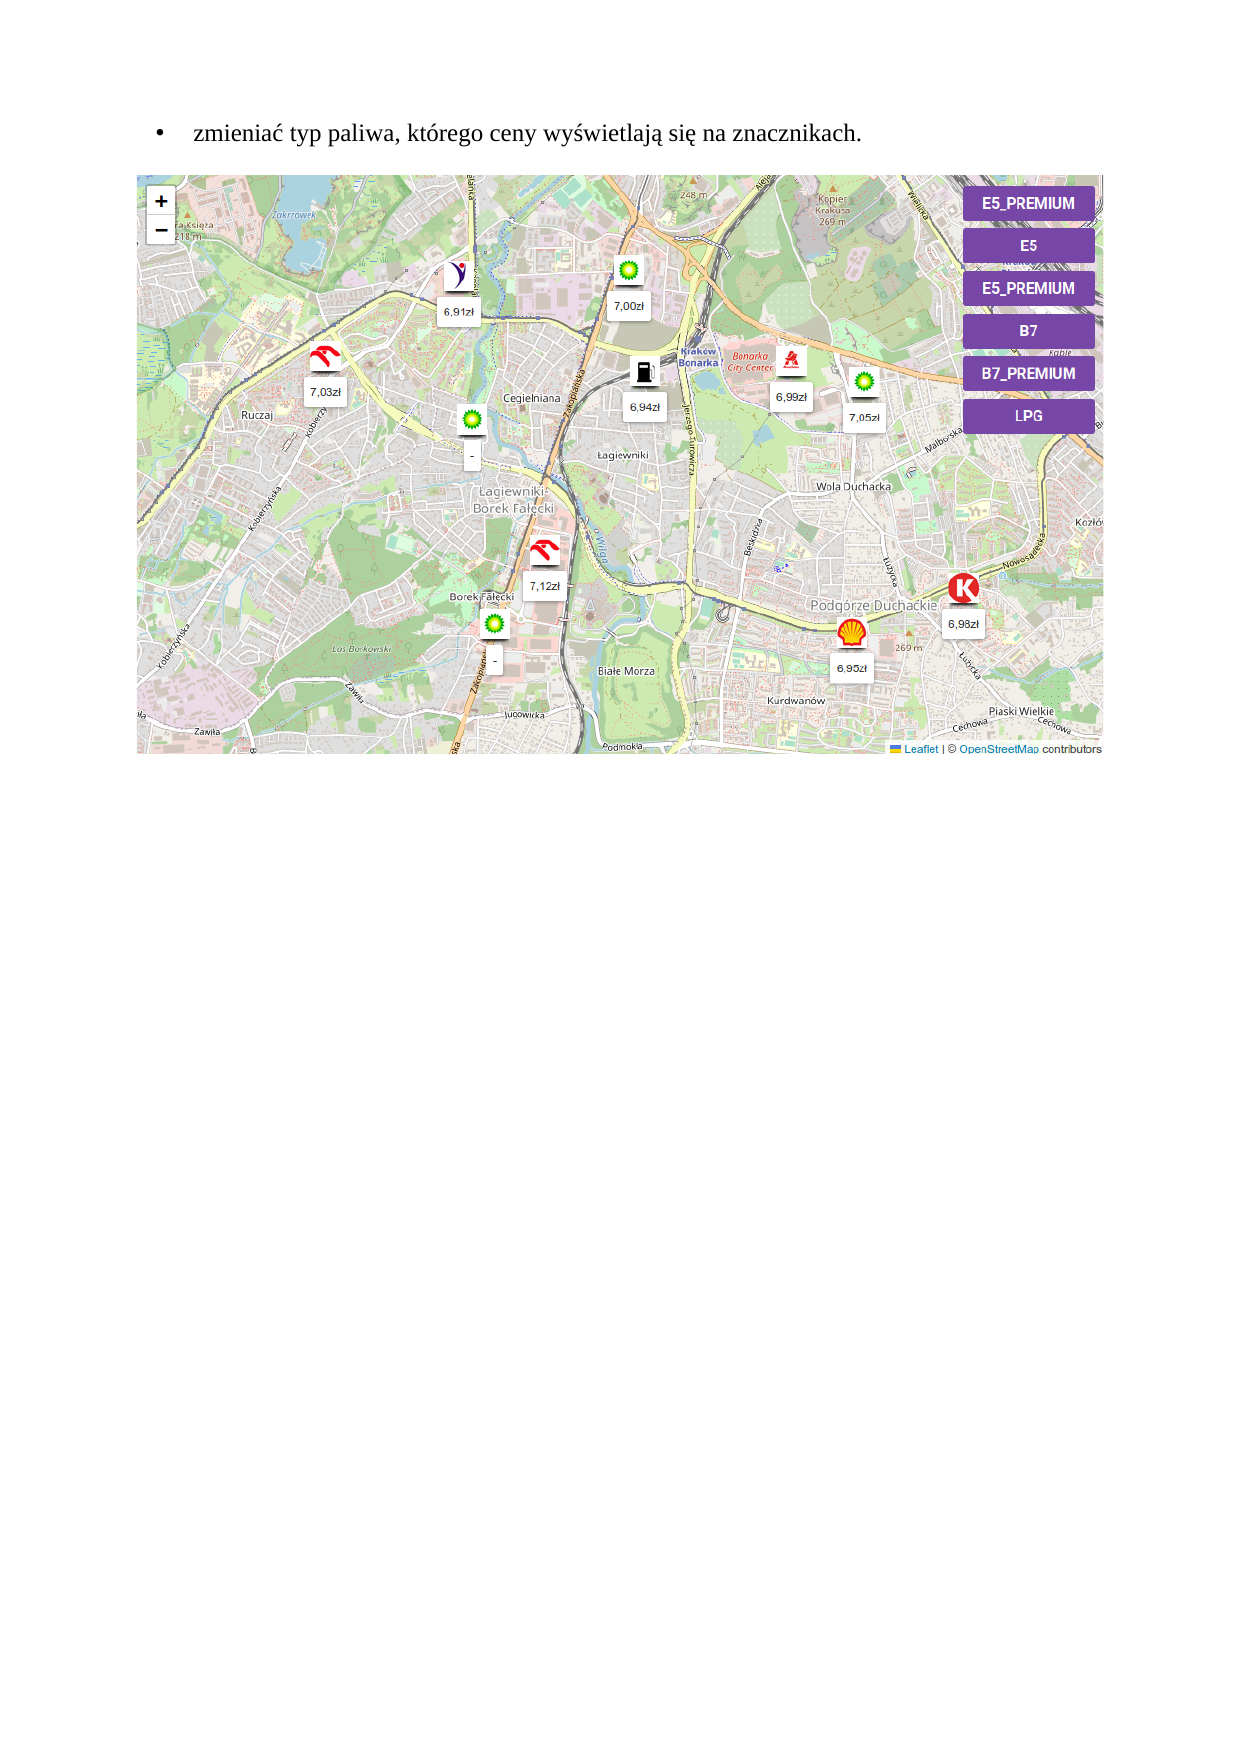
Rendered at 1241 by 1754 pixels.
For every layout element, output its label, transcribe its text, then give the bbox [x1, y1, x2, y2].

picture [136, 175, 1104, 754]
list zmieniać typ paliwa, którego ceny wyświetlają się na znacznikach. [156, 118, 1122, 147]
